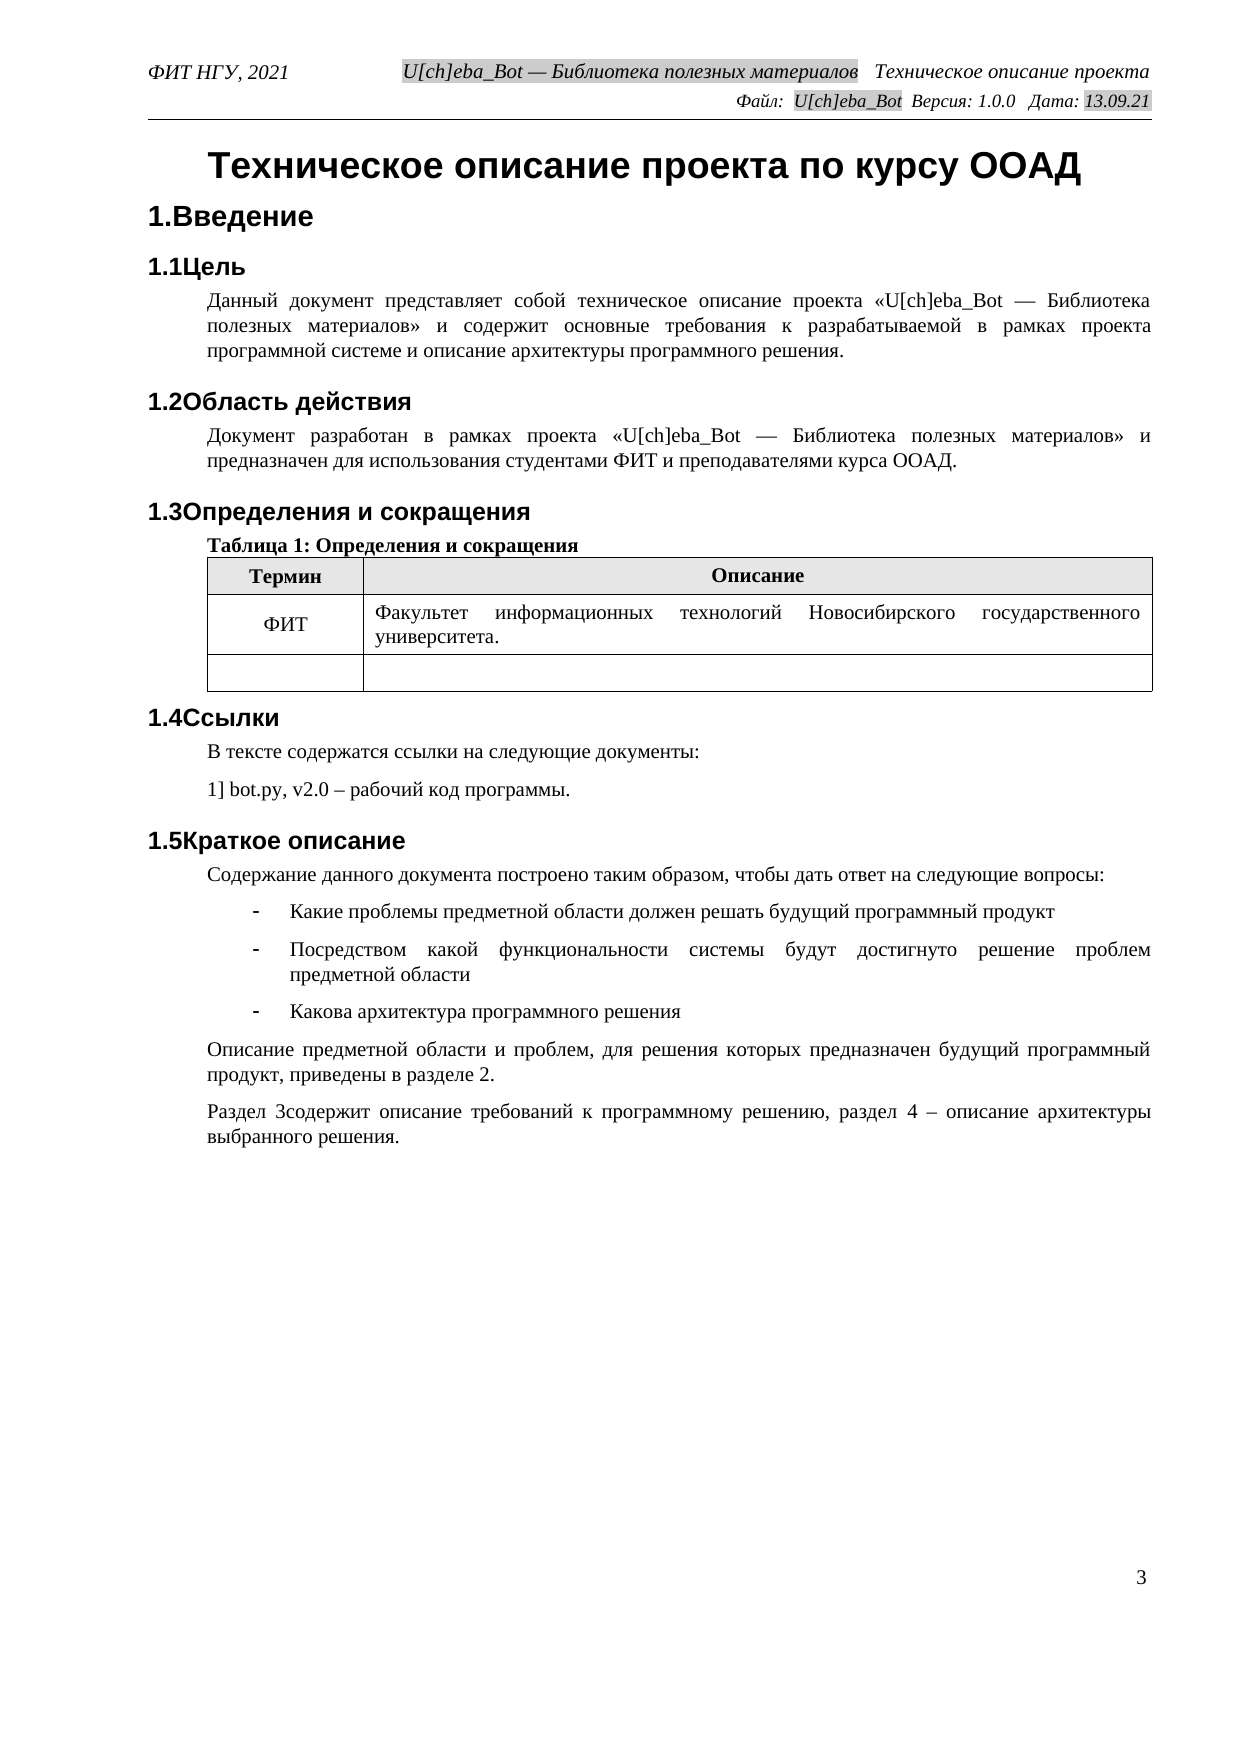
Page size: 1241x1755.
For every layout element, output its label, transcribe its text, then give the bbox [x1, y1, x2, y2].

text Содержание данного документа построено таким образом, чтобы дать ответ на следующие вопросы: [207, 861, 1152, 886]
list Посредством какой функциональности системы будут достигнуто решение проблем предметной области [252, 936, 1152, 986]
table_cell Факультет информационных технологий Новосибирского государственного университета. [364, 595, 1152, 654]
title Техническое описание проекта по курсу ООАД [148, 144, 1152, 187]
table_header Термин [208, 558, 363, 594]
text 1] bot.py, v2.0 – рабочий код программы. [207, 776, 1152, 801]
text Описание предметной области и проблем, для решения которых предназначен будущий программный продукт, приведены в разделе 2. [207, 1036, 1152, 1086]
subtitle Определения и сокращения [148, 497, 1152, 525]
text Данный документ представляет собой техническое описание проекта «U[ch]eba_Bot — Библиотека полезных материалов» и содержит основные требования к разрабатываемой в рамках проекта программной системе и описание архитектуры программного решения. [207, 287, 1152, 362]
text Раздел 3содержит описание требований к программному решению, раздел 4 – описание архитектуры выбранного решения. [207, 1098, 1152, 1148]
table_header Описание [364, 558, 1152, 594]
subtitle Ссылки [148, 703, 1152, 732]
text Таблица 1: Определения и сокращения [207, 532, 1152, 557]
subtitle Область действия [148, 387, 1152, 415]
subtitle Цель [148, 252, 1152, 280]
list Какова архитектура программного решения [252, 998, 1152, 1023]
text Документ разработан в рамках проекта «U[ch]eba_Bot — Библиотека полезных материалов» и предназначен для использования студентами ФИТ и преподавателями курса ООАД. [207, 422, 1152, 472]
table_cell ФИТ [208, 595, 363, 654]
table_cell [364, 655, 1152, 691]
subtitle Краткое описание [148, 826, 1152, 854]
text В тексте содержатся ссылки на следующие документы: [207, 738, 1152, 763]
list Какие проблемы предметной области должен решать будущий программный продукт [252, 898, 1152, 923]
subtitle Введение [148, 199, 1152, 233]
table_cell [208, 655, 363, 691]
